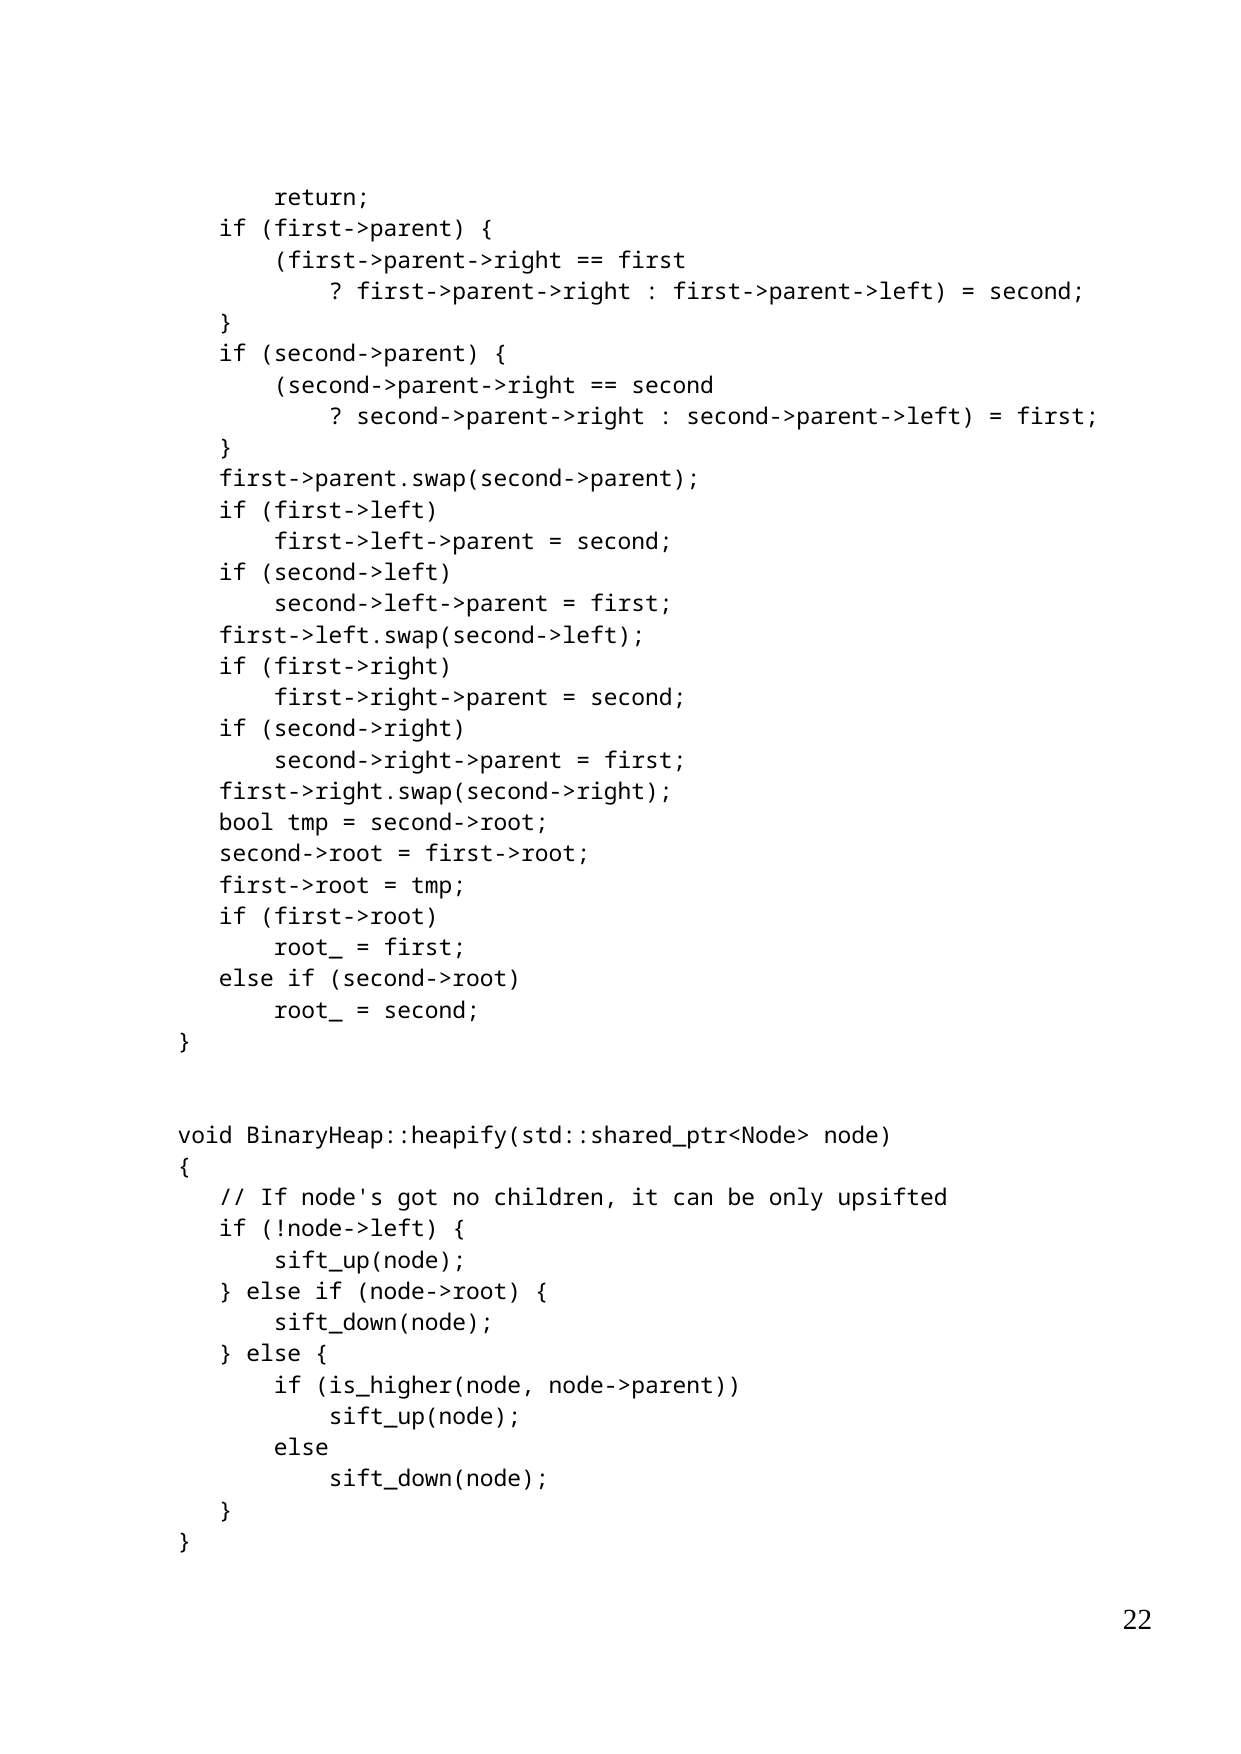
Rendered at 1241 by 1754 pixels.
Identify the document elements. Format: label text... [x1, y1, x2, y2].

text return; if (first->parent) { (first->parent->right == first ? first->parent->right : first->parent->left) = second; } if (second->parent) { (second->parent->right == second ? second->parent->right : second->parent->left) = first; } first->parent.swap(second->parent); if (first->left) first->left->parent = second; if (second->left) second->left->parent = first; first->left.swap(second->left); if (first->right) first->right->parent = second; if (second->right) second->right->parent = first; first->right.swap(second->right); bool tmp = second->root; second->root = first->root; first->root = tmp; if (first->root) root_ = first; else if (second->root) root_ = second; } void BinaryHeap::heapify(std::shared_ptr<Node> node) { // If node's got no children, it can be only upsifted if (!node->left) { sift_up(node); } else if (node->root) { sift_down(node); } else { if (is_higher(node, node->parent)) sift_up(node); else sift_down(node); } } [177, 181, 1152, 1556]
